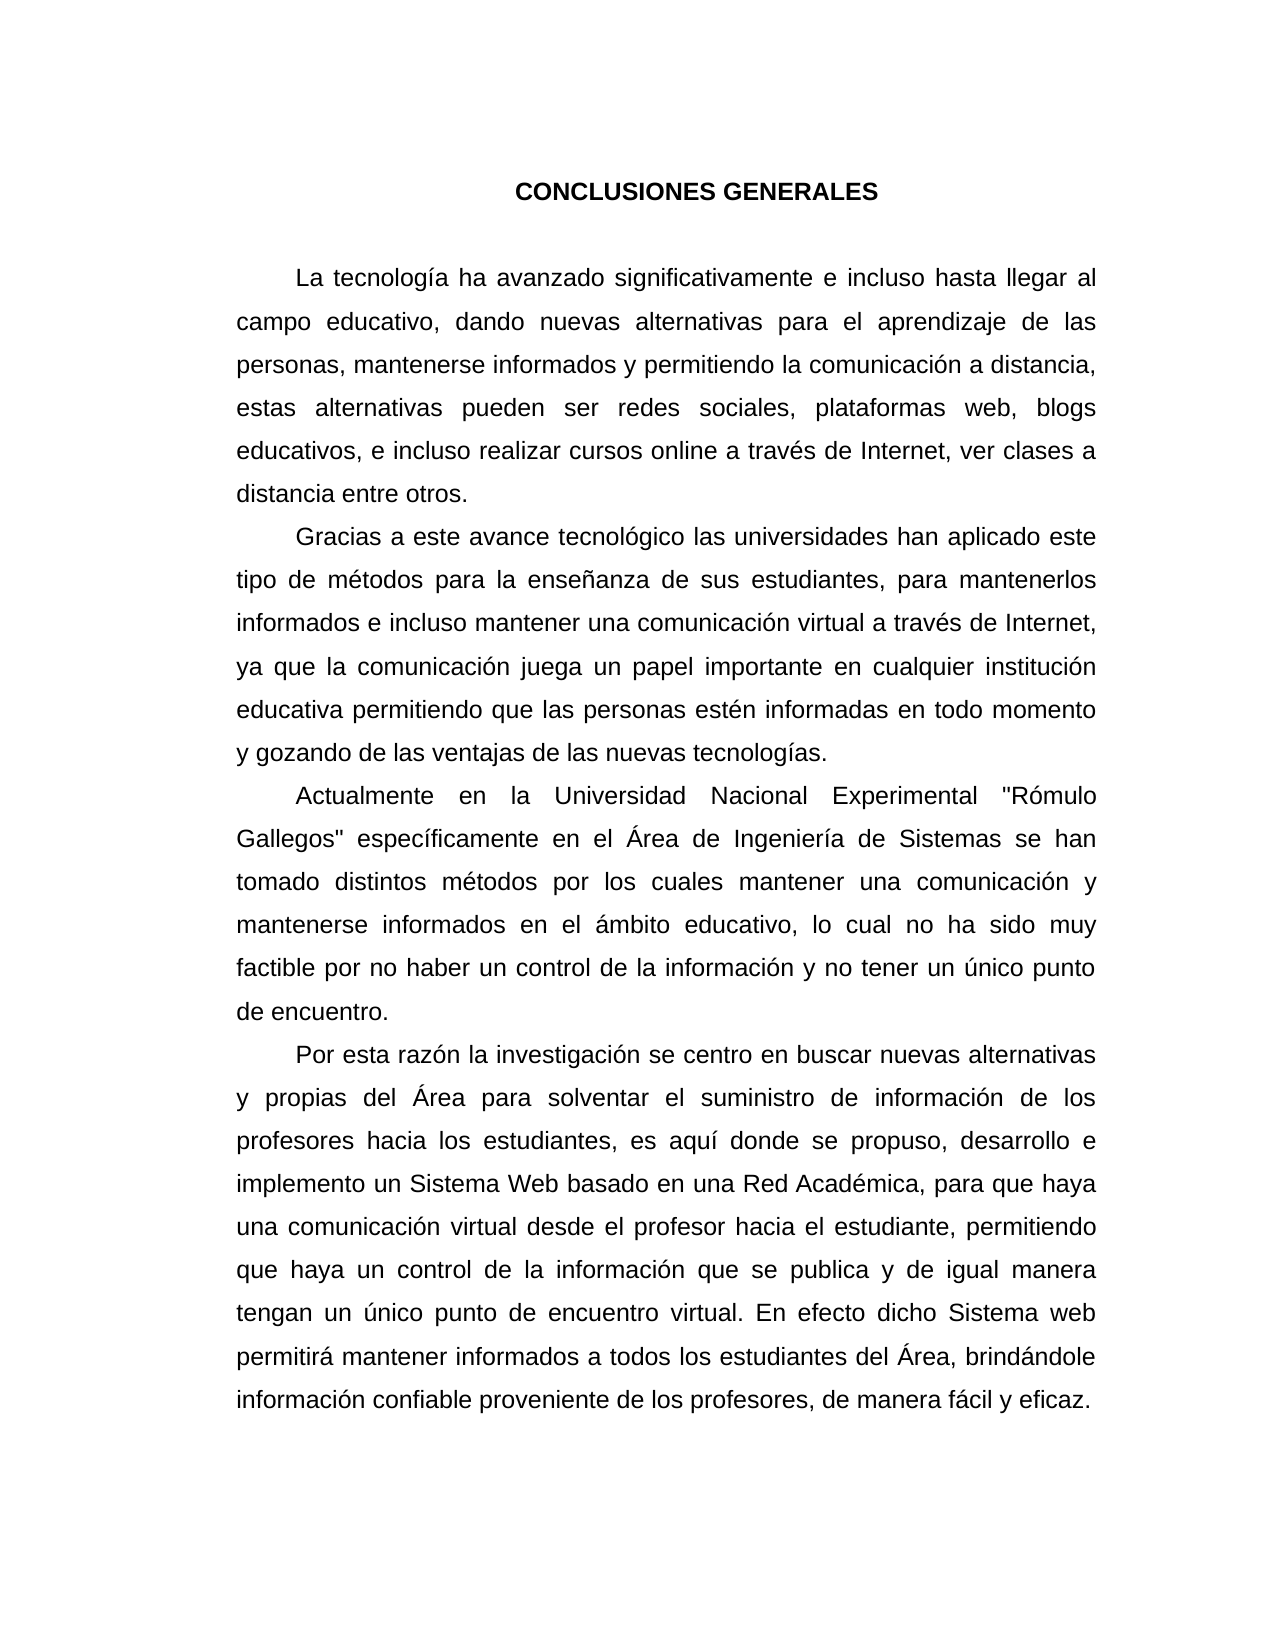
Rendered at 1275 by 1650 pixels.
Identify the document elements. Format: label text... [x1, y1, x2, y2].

text Actualmente en la Universidad Nacional Experimental "Rómulo Gallegos" específicamente en el Área de Ingeniería de Sistemas se han tomado distintos métodos por los cuales mantener una comunicación y mantenerse informados en el ámbito educativo, lo cual no ha sido muy factible por no haber un control de la información y no tener un único punto de encuentro. [236, 781, 1098, 1025]
text Por esta razón la investigación se centro en buscar nuevas alternativas y propias del Área para solventar el suministro de información de los profesores hacia los estudiantes, es aquí donde se propuso, desarrollo e implemento un Sistema Web basado en una Red Académica, para que haya una comunicación virtual desde el profesor hacia el estudiante, permitiendo que haya un control de la información que se publica y de igual manera tengan un único punto de encuentro virtual. En efecto dicho Sistema web permitirá mantener informados a todos los estudiantes del Área, brindándole información confiable proveniente de los profesores, de manera fácil y eficaz. [236, 1040, 1098, 1413]
text La tecnología ha avanzado significativamente e incluso hasta llegar al campo educativo, dando nuevas alternativas para el aprendizaje de las personas, mantenerse informados y permitiendo la comunicación a distancia, estas alternativas pueden ser redes sociales, plataformas web, blogs educativos, e incluso realizar cursos online a través de Internet, ver clases a distancia entre otros. [236, 263, 1098, 508]
text Gracias a este avance tecnológico las universidades han aplicado este tipo de métodos para la enseñanza de sus estudiantes, para mantenerlos informados e incluso mantener una comunicación virtual a través de Internet, ya que la comunicación juega un papel importante en cualquier institución educativa permitiendo que las personas estén informadas en todo momento y gozando de las ventajas de las nuevas tecnologías. [236, 522, 1098, 767]
text CONCLUSIONES GENERALES [236, 177, 1098, 206]
